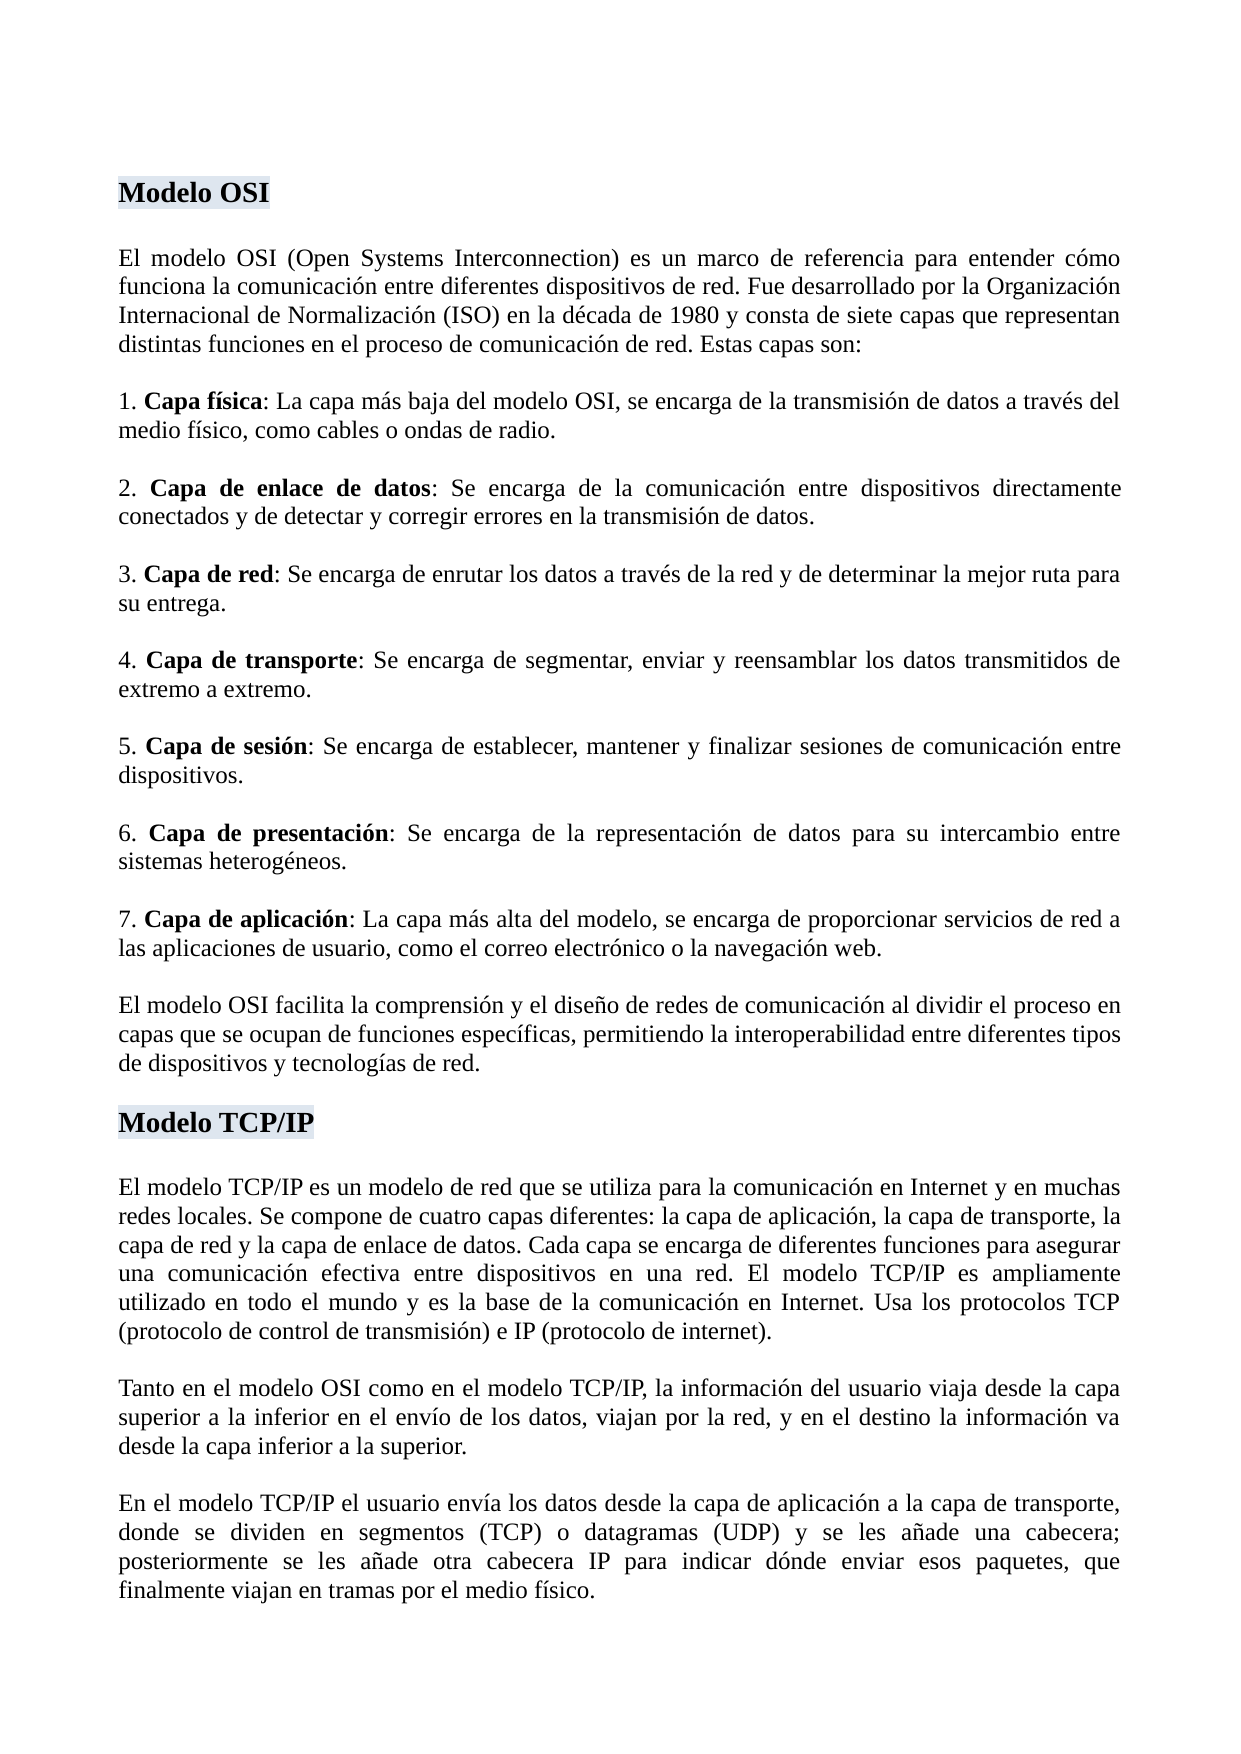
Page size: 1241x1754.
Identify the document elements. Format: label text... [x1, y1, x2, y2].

text 4. Capa de transporte: Se encarga de segmentar, enviar y reensamblar los datos transmitidos de extremo a extremo. [118, 645, 1122, 703]
text 7. Capa de aplicación: La capa más alta del modelo, se encarga de proporcionar servicios de red a las aplicaciones de usuario, como el correo electrónico o la navegación web. [118, 904, 1122, 961]
text 1. Capa física: La capa más baja del modelo OSI, se encarga de la transmisión de datos a través del medio físico, como cables o ondas de radio. [118, 386, 1122, 444]
text El modelo TCP/IP es un modelo de red que se utiliza para la comunicación en Internet y en muchas redes locales. Se compone de cuatro capas diferentes: la capa de aplicación, la capa de transporte, la capa de red y la capa de enlace de datos. Cada capa se encarga de diferentes funciones para asegurar una comunicación efectiva entre dispositivos en una red. El modelo TCP/IP es ampliamente utilizado en todo el mundo y es la base de la comunicación en Internet. Usa los protocolos TCP (protocolo de control de transmisión) e IP (protocolo de internet). [118, 1172, 1122, 1345]
text El modelo OSI (Open Systems Interconnection) es un marco de referencia para entender cómo funciona la comunicación entre diferentes dispositivos de red. Fue desarrollado por la Organización Internacional de Normalización (ISO) en la década de 1980 y consta de siete capas que representan distintas funciones en el proceso de comunicación de red. Estas capas son: [118, 243, 1122, 358]
text En el modelo TCP/IP el usuario envía los datos desde la capa de aplicación a la capa de transporte, donde se dividen en segmentos (TCP) o datagramas (UDP) y se les añade una cabecera; posteriormente se les añade otra cabecera IP para indicar dónde enviar esos paquetes, que finalmente viajan en tramas por el medio físico. [118, 1488, 1122, 1603]
text Tanto en el modelo OSI como en el modelo TCP/IP, la información del usuario viaja desde la capa superior a la inferior en el envío de los datos, viajan por la red, y en el destino la información va desde la capa inferior a la superior. [118, 1373, 1122, 1460]
text 5. Capa de sesión: Se encarga de establecer, mantener y finalizar sesiones de comunicación entre dispositivos. [118, 731, 1122, 789]
text Modelo OSI [118, 176, 1122, 209]
text 2. Capa de enlace de datos: Se encarga de la comunicación entre dispositivos directamente conectados y de detectar y corregir errores en la transmisión de datos. [118, 473, 1122, 530]
text 3. Capa de red: Se encarga de enrutar los datos a través de la red y de determinar la mejor ruta para su entrega. [118, 559, 1122, 616]
text El modelo OSI facilita la comprensión y el diseño de redes de comunicación al dividir el proceso en capas que se ocupan de funciones específicas, permitiendo la interoperabilidad entre diferentes tipos de dispositivos y tecnologías de red. [118, 990, 1122, 1076]
text 6. Capa de presentación: Se encarga de la representación de datos para su intercambio entre sistemas heterogéneos. [118, 818, 1122, 875]
text Modelo TCP/IP [118, 1105, 1122, 1139]
